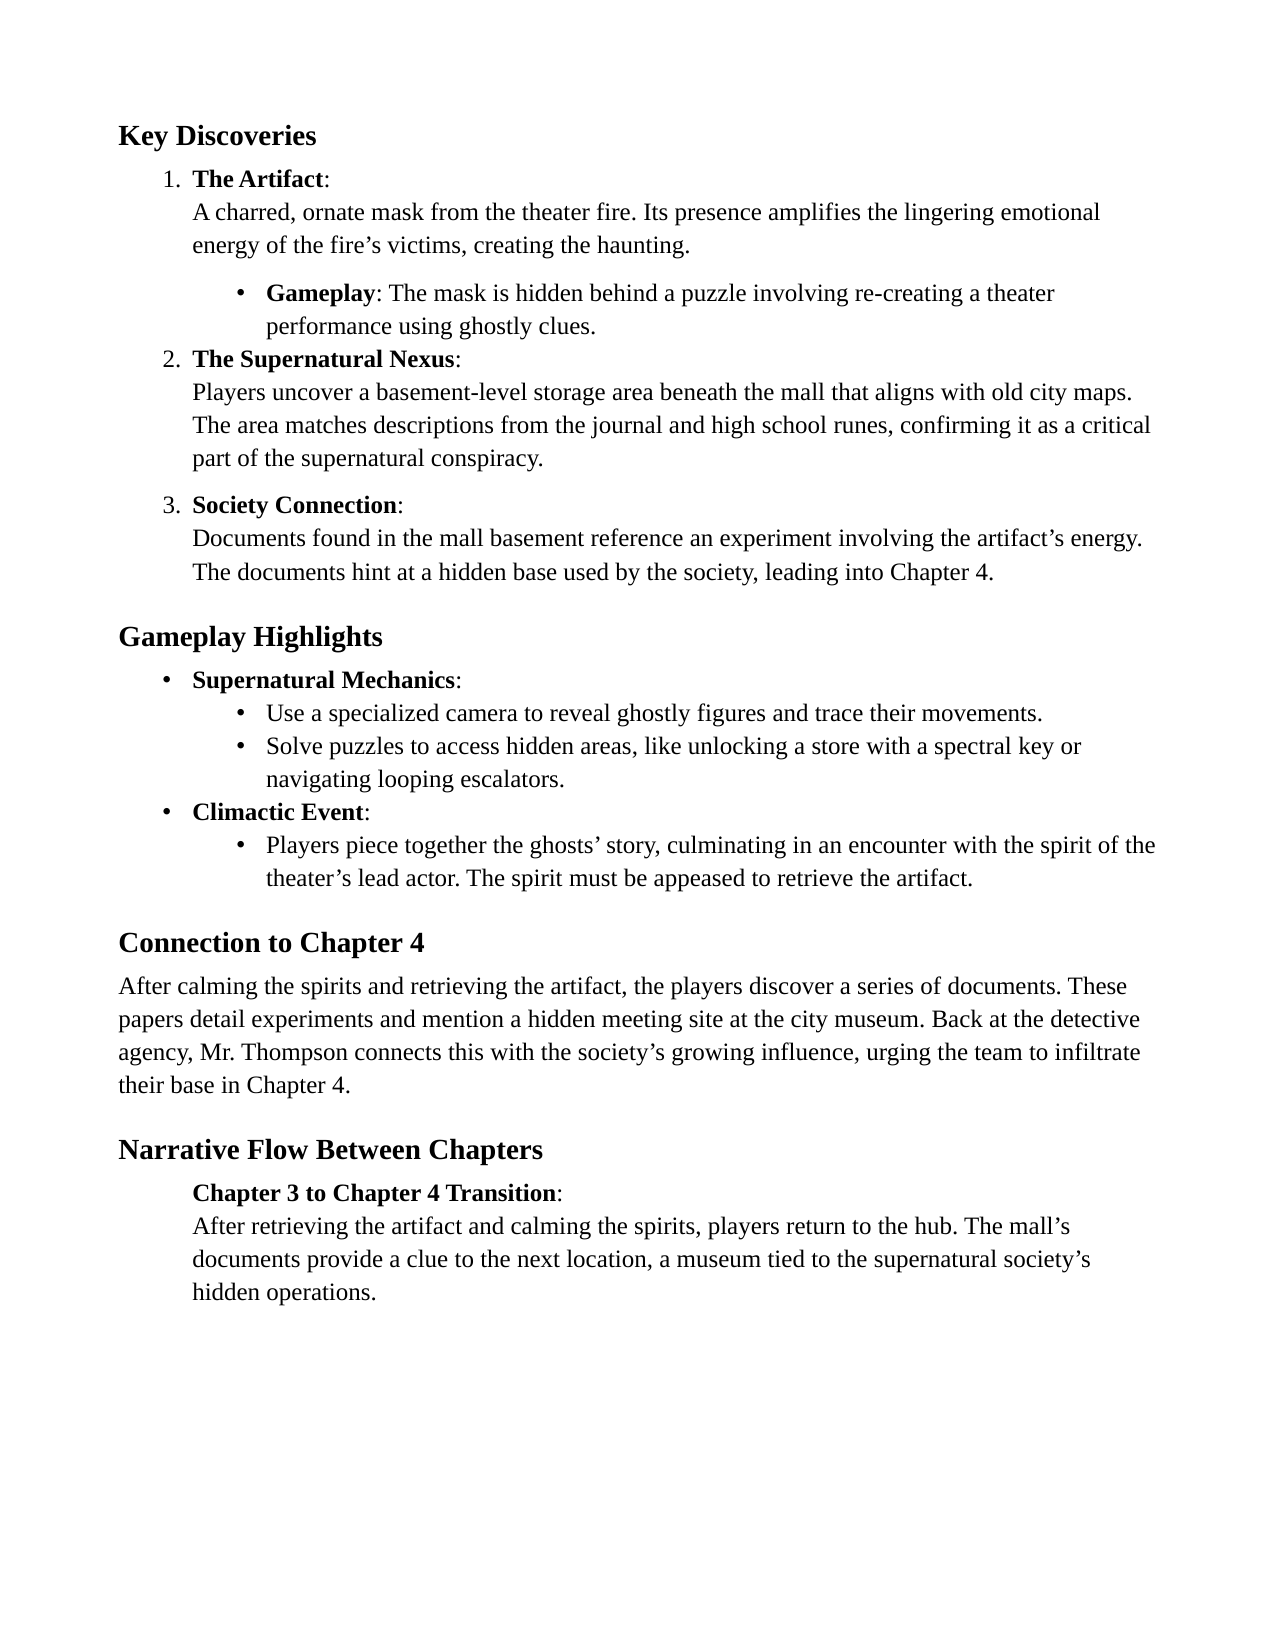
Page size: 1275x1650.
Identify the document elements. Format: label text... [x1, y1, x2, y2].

list Climactic Event: [162, 797, 1157, 826]
list Society Connection: Documents found in the mall basement reference an experiment involving the artifact’s energy. The documents hint at a hidden base used by the society, leading into Chapter 4. [162, 491, 1157, 585]
subtitle Gameplay Highlights [118, 619, 1157, 652]
list The Artifact: A charred, ornate mask from the theater fire. Its presence amplifies the lingering emotional energy of the fire’s victims, creating the haunting. [162, 164, 1157, 259]
subtitle Connection to Chapter 4 [118, 925, 1157, 959]
subtitle Key Discoveries [118, 118, 1157, 152]
list Players piece together the ghosts’ story, culminating in an encounter with the spirit of the theater’s lead actor. The spirit must be appeased to retrieve the artifact. [236, 830, 1157, 892]
list Gameplay: The mask is hidden behind a puzzle involving re-creating a theater performance using ghostly clues. [236, 278, 1157, 339]
list Supernatural Mechanics: [162, 665, 1157, 693]
list Use a specialized camera to reveal ghostly figures and trace their movements. [236, 698, 1157, 727]
list The Supernatural Nexus: Players uncover a basement-level storage area beneath the mall that aligns with old city maps. The area matches descriptions from the journal and high school runes, confirming it as a critical part of the supernatural conspiracy. [162, 344, 1157, 472]
list Chapter 3 to Chapter 4 Transition: After retrieving the artifact and calming the spirits, players return to the hub. The mall’s documents provide a clue to the next location, a museum tied to the supernatural society’s hidden operations. [162, 1178, 1157, 1306]
list Solve puzzles to access hidden areas, like unlocking a store with a spectral key or navigating looping escalators. [236, 731, 1157, 793]
text After calming the spirits and retrieving the artifact, the players discover a series of documents. These papers detail experiments and mention a hidden meeting site at the city museum. Back at the detective agency, Mr. Thompson connects this with the society’s growing influence, urging the team to infiltrate their base in Chapter 4​​​. [118, 971, 1157, 1099]
subtitle Narrative Flow Between Chapters [118, 1132, 1157, 1166]
